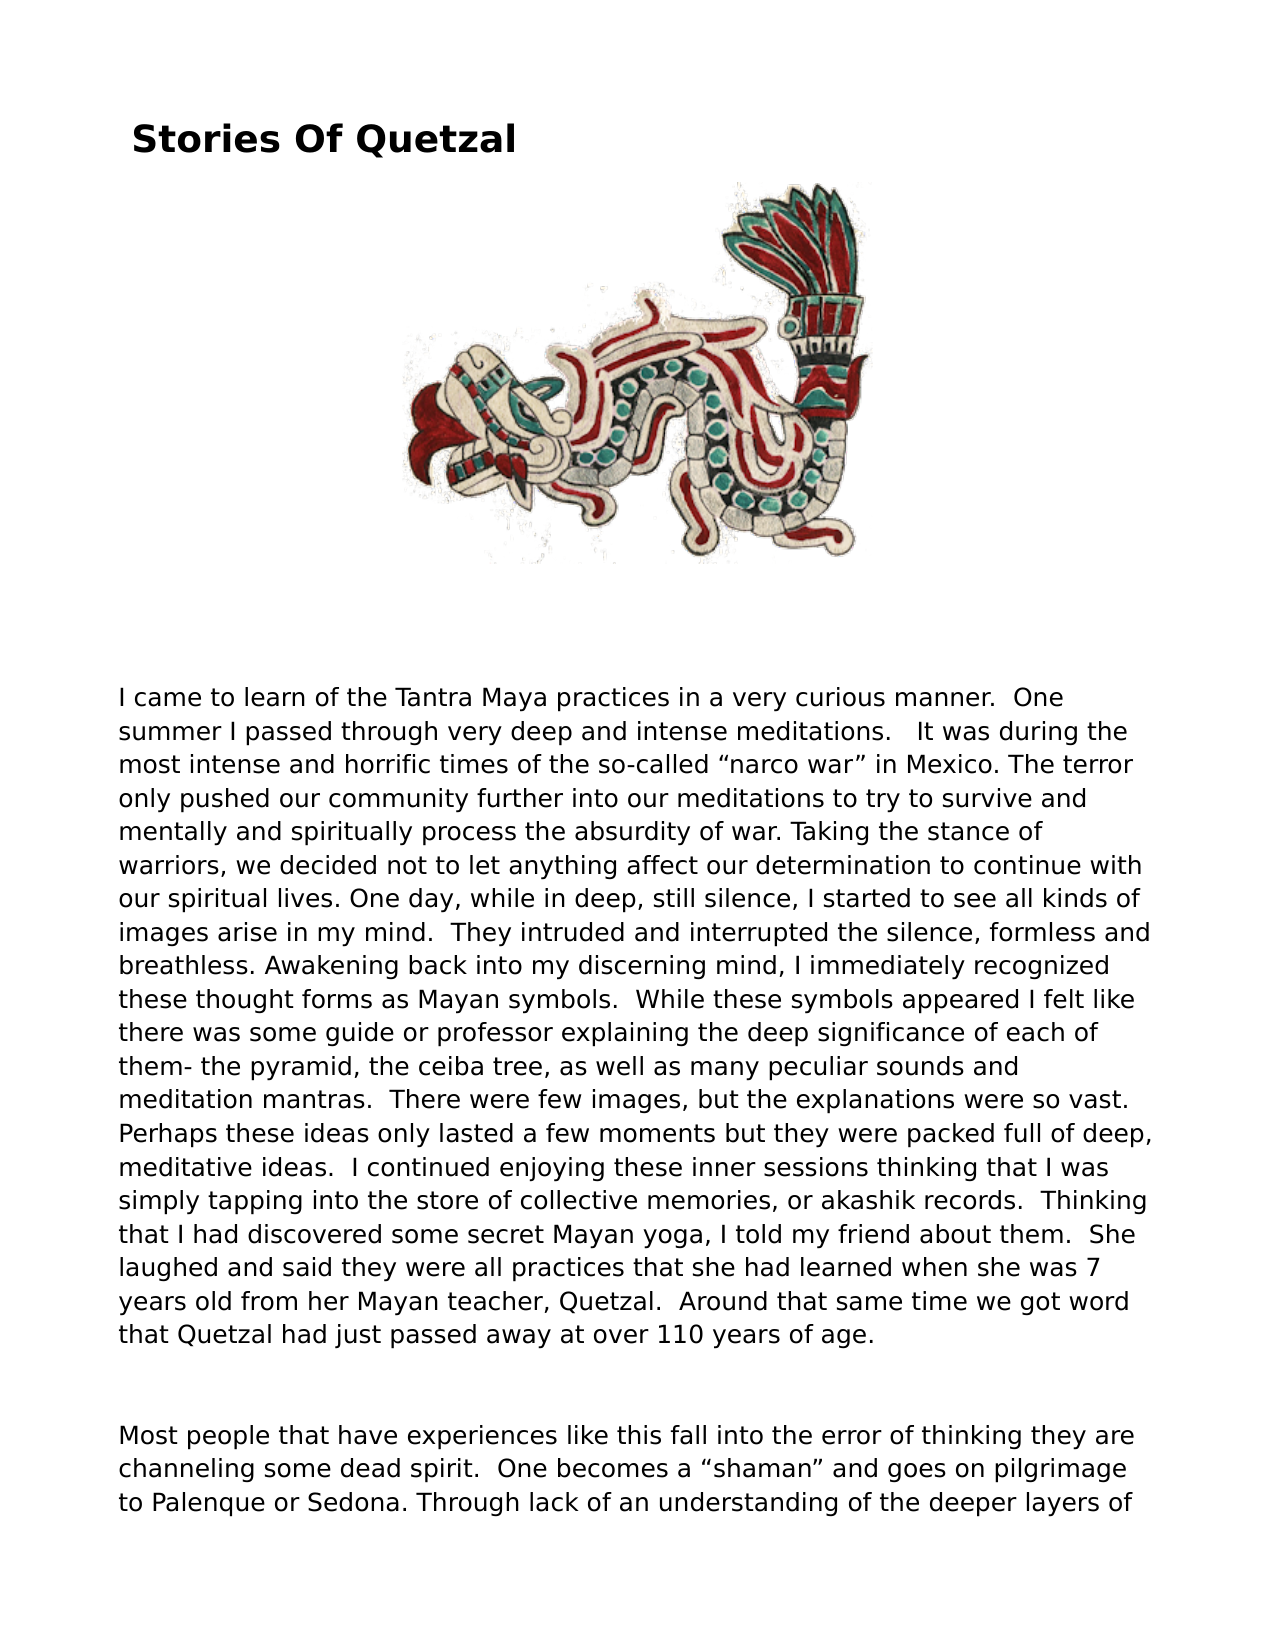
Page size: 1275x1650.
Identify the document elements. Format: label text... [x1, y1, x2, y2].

text Stories Of Quetzal [118, 118, 1157, 162]
text I came to learn of the Tantra Maya practices in a very curious manner. One summer I passed through very deep and intense meditations. It was during the most intense and horrific times of the so-called “narco war” in Mexico. The terror only pushed our community further into our meditations to try to survive and mentally and spiritually process the absurdity of war. Taking the stance of warriors, we decided not to let anything affect our determination to continue with our spiritual lives. One day, while in deep, still silence, I started to see all kinds of images arise in my mind. They intruded and interrupted the silence, formless and breathless. Awakening back into my discerning mind, I immediately recognized these thought forms as Mayan symbols. While these symbols appeared I felt like there was some guide or professor explaining the deep significance of each of them- the pyramid, the ceiba tree, as well as many peculiar sounds and meditation mantras. There were few images, but the explanations were so vast. Perhaps these ideas only lasted a few moments but they were packed full of deep, meditative ideas. I continued enjoying these inner sessions thinking that I was simply tapping into the store of collective memories, or akashik records. Thinking that I had discovered some secret Mayan yoga, I told my friend about them. She laughed and said they were all practices that she had learned when she was 7 years old from her Mayan teacher, Quetzal. Around that same time we got word that Quetzal had just passed away at over 110 years of age. Most people that have experiences like this fall into the error of thinking they are channeling some dead spirit. One becomes a “shaman” and goes on pilgrimage to Palenque or Sedona. Through lack of an understanding of the deeper layers of [118, 616, 1157, 1517]
picture [402, 182, 873, 564]
